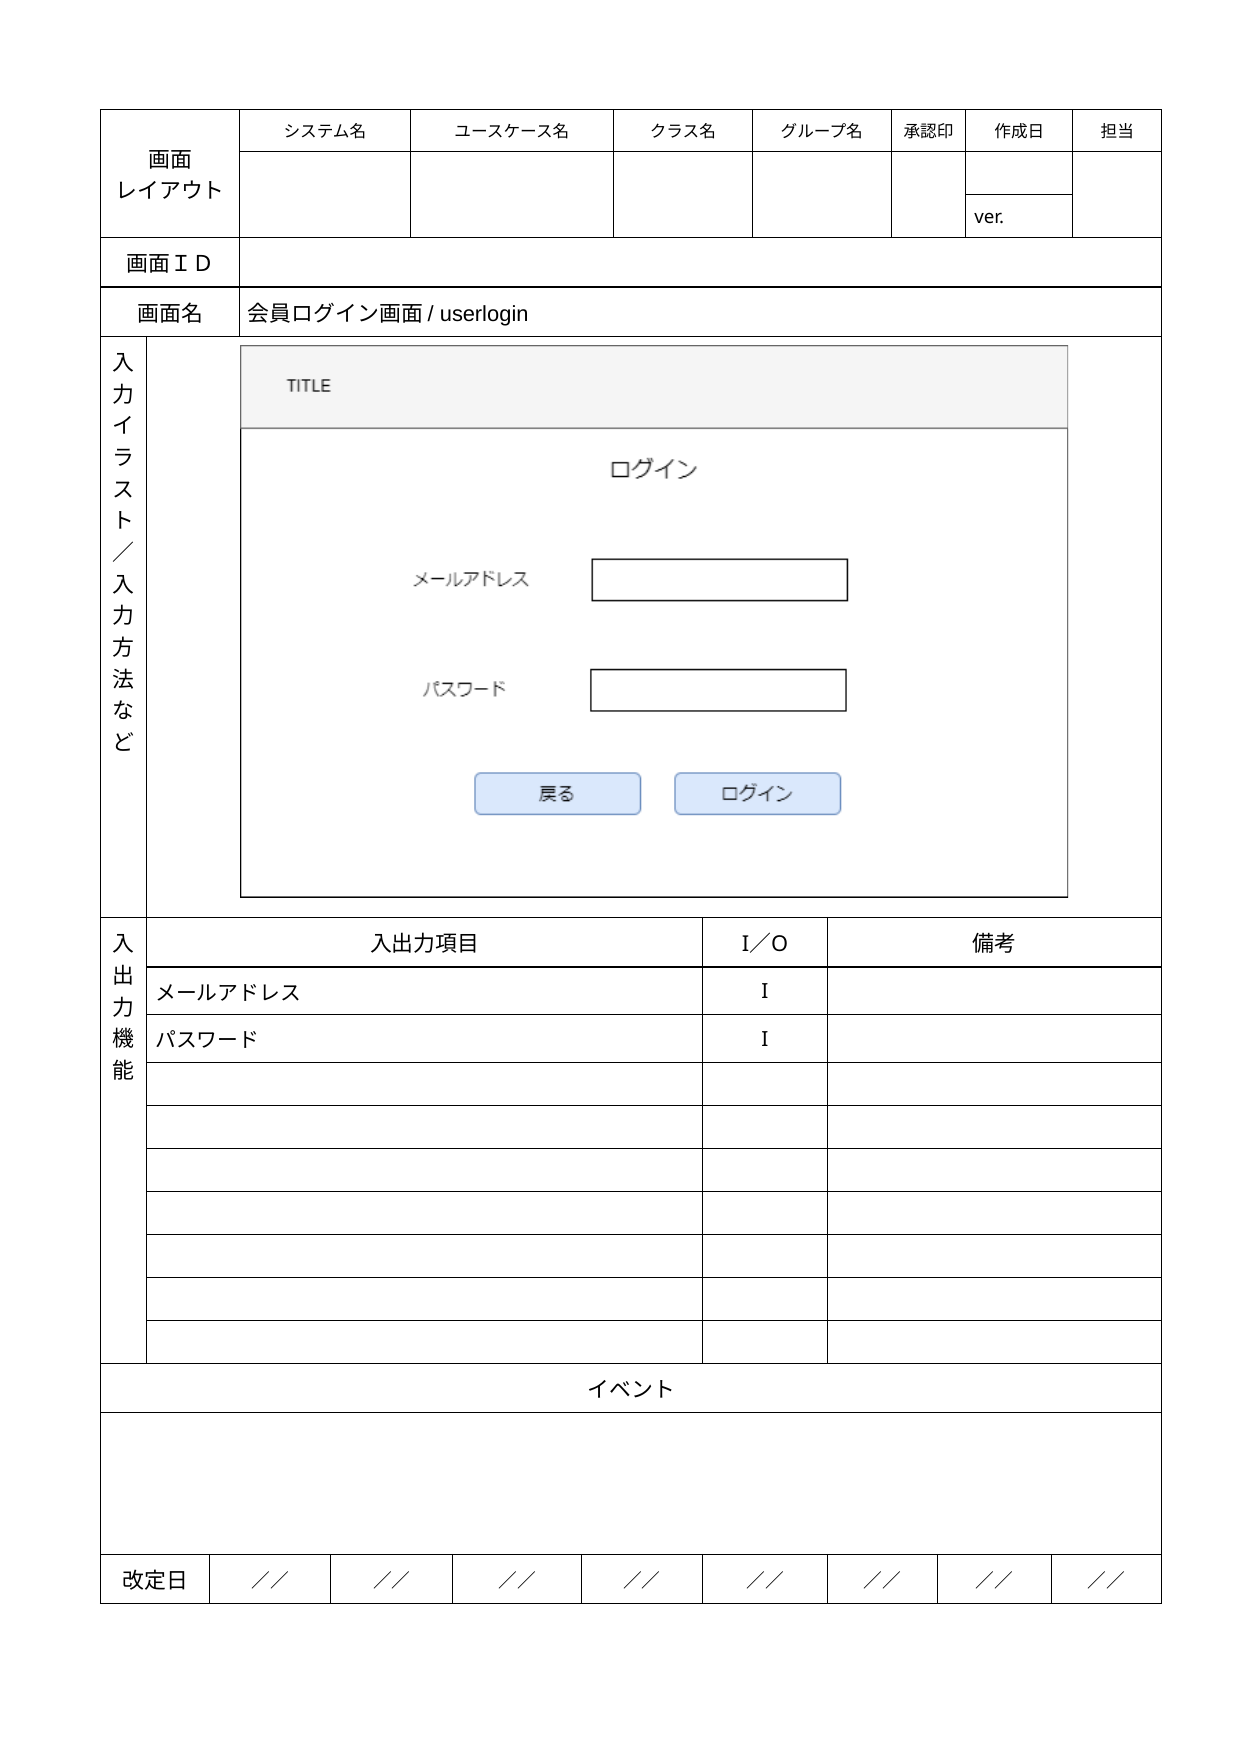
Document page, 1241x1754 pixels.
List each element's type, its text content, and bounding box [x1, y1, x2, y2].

table_cell ／／ [1052, 1555, 1161, 1603]
table_cell [828, 1149, 1161, 1191]
table_cell [828, 1235, 1161, 1277]
table_cell ／／ [703, 1555, 827, 1603]
table_cell I [703, 968, 827, 1014]
table_header 作成日 [966, 110, 1072, 151]
table_cell 入出力機能 [101, 918, 146, 1363]
table_cell ／／ [582, 1555, 702, 1603]
table_cell [703, 1235, 827, 1277]
table_cell [828, 1063, 1161, 1105]
table_cell [703, 1106, 827, 1148]
table_cell パスワード [147, 1015, 702, 1062]
table_cell [828, 1106, 1161, 1148]
table_cell ／／ [210, 1555, 330, 1603]
table_cell 画面ＩＤ [101, 238, 239, 286]
table_cell I [703, 1015, 827, 1062]
table_cell ／／ [453, 1555, 581, 1603]
table_header 担当 [1073, 110, 1161, 151]
table_cell [240, 238, 1161, 286]
table_cell [966, 152, 1072, 194]
table_cell [147, 1192, 702, 1234]
table_cell 会員ログイン画面 / userlogin [240, 288, 1161, 336]
table_cell [147, 1149, 702, 1191]
table_cell 改定日 [101, 1555, 209, 1603]
table_cell 入力イラスト／入力方法など [101, 337, 146, 917]
table_cell ／／ [938, 1555, 1051, 1603]
table_cell メールアドレス [147, 968, 702, 1014]
table_header グループ名 [753, 110, 891, 151]
table_cell 備考 [828, 918, 1161, 966]
table_header 承認印 [892, 110, 965, 151]
table_cell [703, 1192, 827, 1234]
table_cell [1073, 152, 1161, 237]
table_cell [147, 1235, 702, 1277]
table_header ユースケース名 [411, 110, 613, 151]
table_header クラス名 [614, 110, 752, 151]
table_cell [147, 1106, 702, 1148]
table_cell 入出力項目 [147, 918, 702, 966]
table_cell [828, 1015, 1161, 1062]
table_cell [101, 1413, 1161, 1554]
table_header システム名 [240, 110, 410, 151]
table_cell イベント [101, 1364, 1161, 1412]
table_cell [828, 1192, 1161, 1234]
table_cell [828, 1321, 1161, 1363]
table_cell [240, 152, 410, 237]
table_cell [614, 152, 752, 237]
table_cell [703, 1063, 827, 1105]
table_cell [828, 1278, 1161, 1320]
table_cell [892, 152, 965, 237]
table_cell [703, 1278, 827, 1320]
table_cell [147, 1321, 702, 1363]
table_cell [703, 1149, 827, 1191]
table_header 画面 レイアウト [101, 110, 239, 237]
table_cell [828, 968, 1161, 1014]
table_cell [147, 1063, 702, 1105]
table_cell [147, 1278, 702, 1320]
table_cell 画面名 [101, 288, 239, 336]
table_cell [411, 152, 613, 237]
table_cell I／O [703, 918, 827, 966]
table_cell [703, 1321, 827, 1363]
table_cell [753, 152, 891, 237]
table_cell ／／ [828, 1555, 937, 1603]
table_cell [147, 337, 1161, 917]
table_cell ／／ [331, 1555, 452, 1603]
table_cell ver. [966, 195, 1072, 237]
picture [240, 345, 1069, 898]
